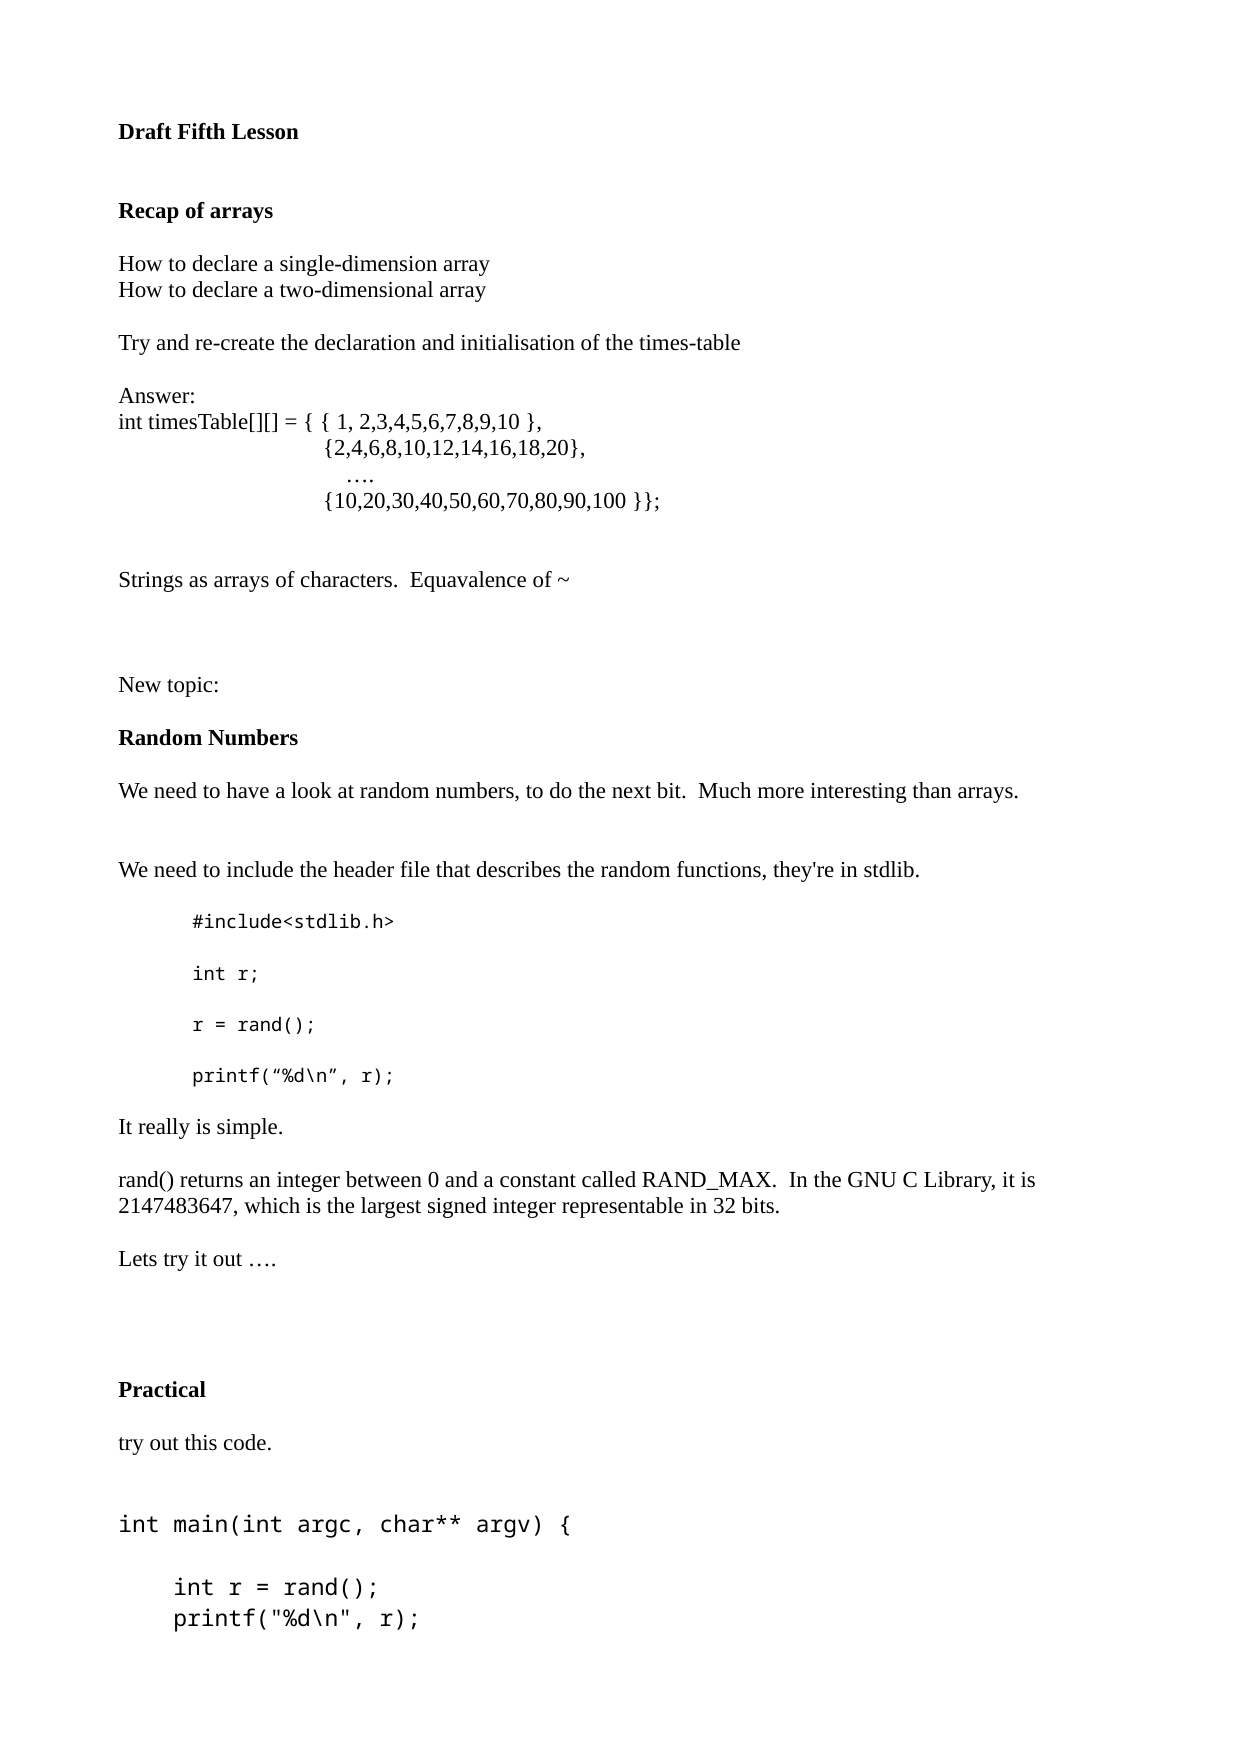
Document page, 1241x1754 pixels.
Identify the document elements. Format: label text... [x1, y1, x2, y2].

text We need to include the header file that describes the random functions, they're in stdlib. [118, 856, 1122, 882]
text We need to have a look at random numbers, to do the next bit. Much more interesting than arrays. [118, 777, 1122, 803]
text r = rand(); [192, 1011, 1122, 1036]
text Recap of arrays [118, 197, 1122, 223]
text Practical [118, 1376, 1122, 1403]
text rand() returns an integer between 0 and a constant called RAND_MAX. In the GNU C Library, it is 2147483647, which is the largest signed integer representable in 32 bits. [118, 1166, 1122, 1218]
text How to declare a single-dimension array [118, 250, 1122, 276]
text New topic: [118, 672, 1122, 698]
text It really is simple. [118, 1113, 1122, 1139]
text printf(“%d\n”, r); [192, 1062, 1122, 1087]
text int r; [192, 960, 1122, 985]
text Strings as arrays of characters. Equavalence of ~ [118, 566, 1122, 592]
text Try and re-create the declaration and initialisation of the times-table [118, 329, 1122, 355]
text Draft Fifth Lesson [118, 118, 1122, 144]
text printf("%d\n", r); [118, 1602, 1122, 1633]
text Lets try it out …. [118, 1245, 1122, 1271]
text {10,20,30,40,50,60,70,80,90,100 }}; [118, 487, 1122, 513]
text …. [118, 461, 1122, 487]
text try out this code. [118, 1429, 1122, 1456]
text {2,4,6,8,10,12,14,16,18,20}, [118, 434, 1122, 461]
text int main(int argc, char** argv) { [118, 1508, 1122, 1539]
text int timesTable[][] = { { 1, 2,3,4,5,6,7,8,9,10 }, [118, 408, 1122, 434]
text Answer: [118, 382, 1122, 408]
text Random Numbers [118, 724, 1122, 751]
text #include<stdlib.h> [192, 909, 1122, 934]
text How to declare a two-dimensional array [118, 276, 1122, 303]
text int r = rand(); [118, 1571, 1122, 1602]
